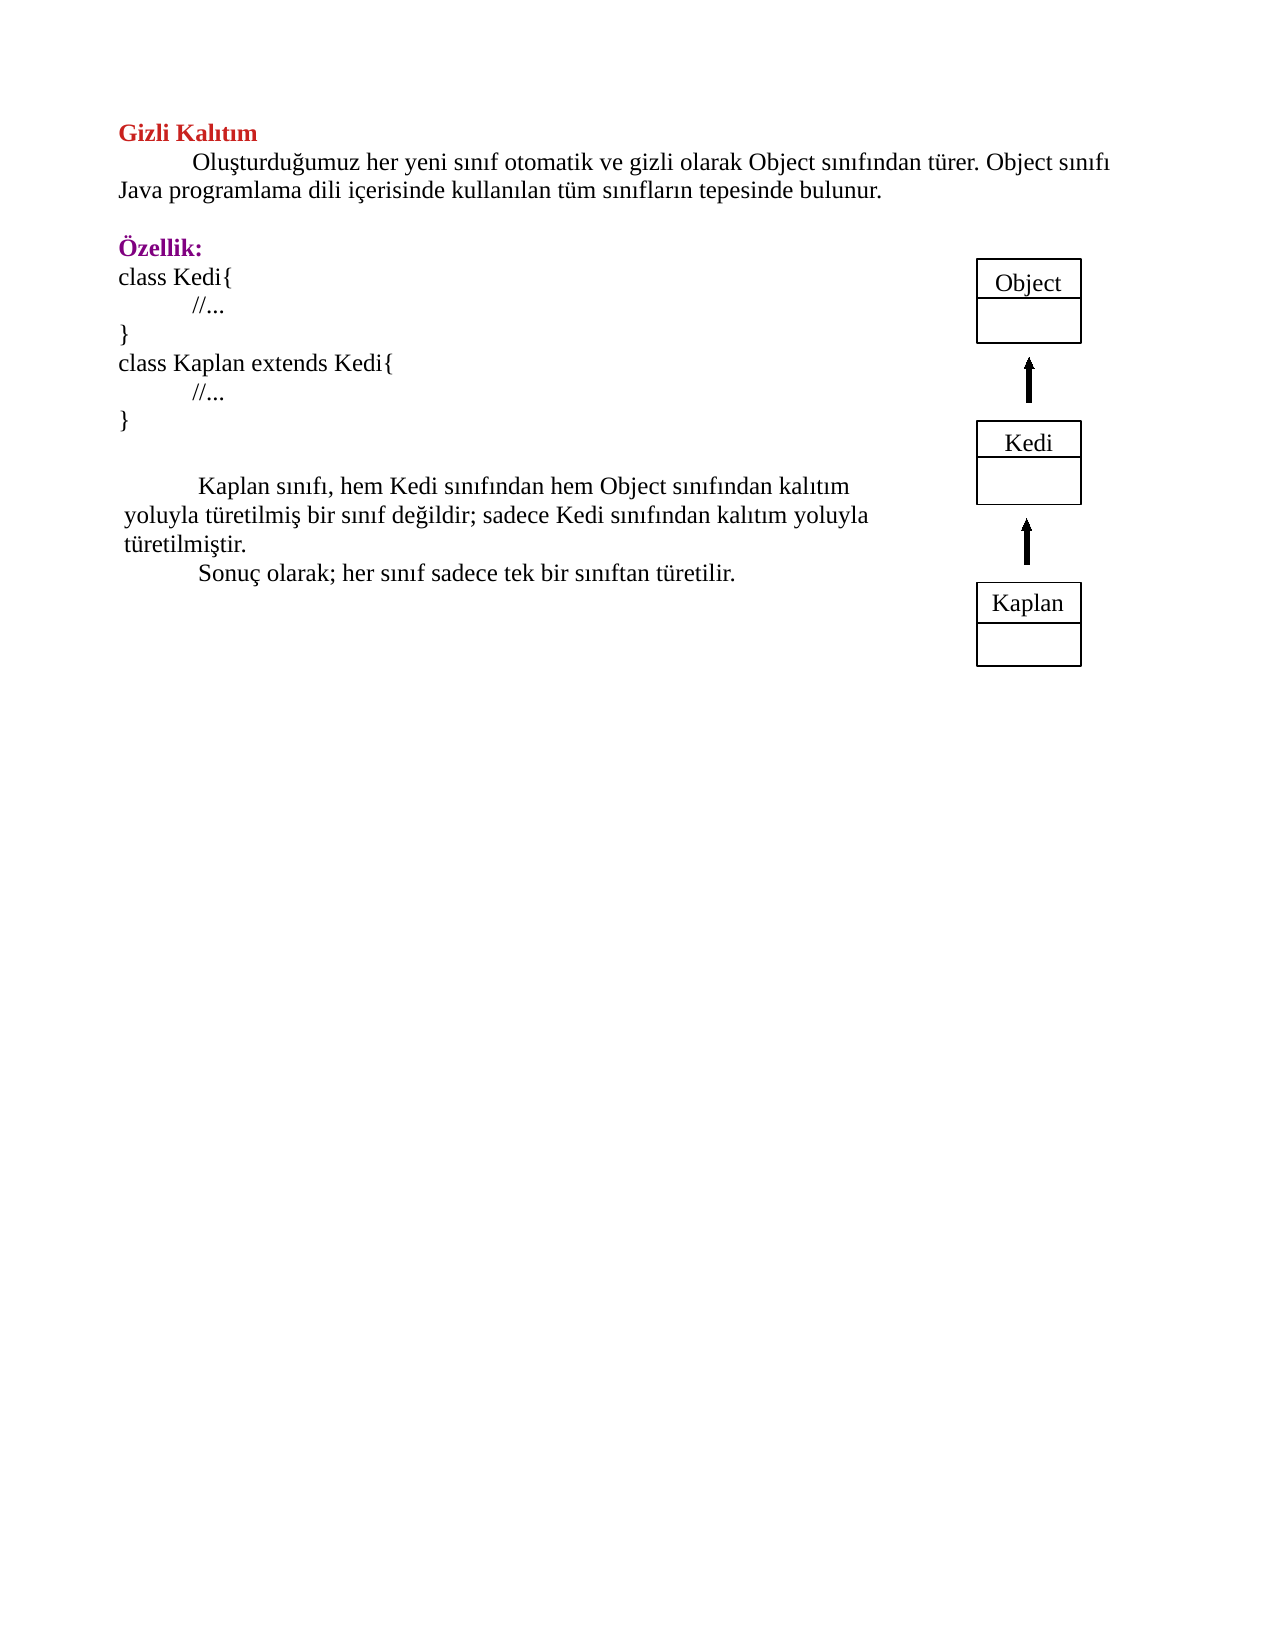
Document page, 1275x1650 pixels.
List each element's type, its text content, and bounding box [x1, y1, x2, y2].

text class Kedi{ [118, 262, 976, 291]
text [1082, 291, 1157, 319]
text [1082, 262, 1157, 291]
text Özellik: [118, 233, 1157, 262]
text //... [118, 377, 1157, 406]
text } [118, 406, 1157, 434]
text } [118, 319, 1157, 348]
text //... [118, 291, 976, 319]
text class Kaplan extends Kedi{ [118, 348, 1157, 377]
text Oluşturduğumuz her yeni sınıf otomatik ve gizli olarak Object sınıfından türer. Object sınıfı Java programlama dili içerisinde kullanılan tüm sınıfların tepesinde bulunur. [118, 147, 1157, 204]
text Gizli Kalıtım [118, 118, 1157, 147]
